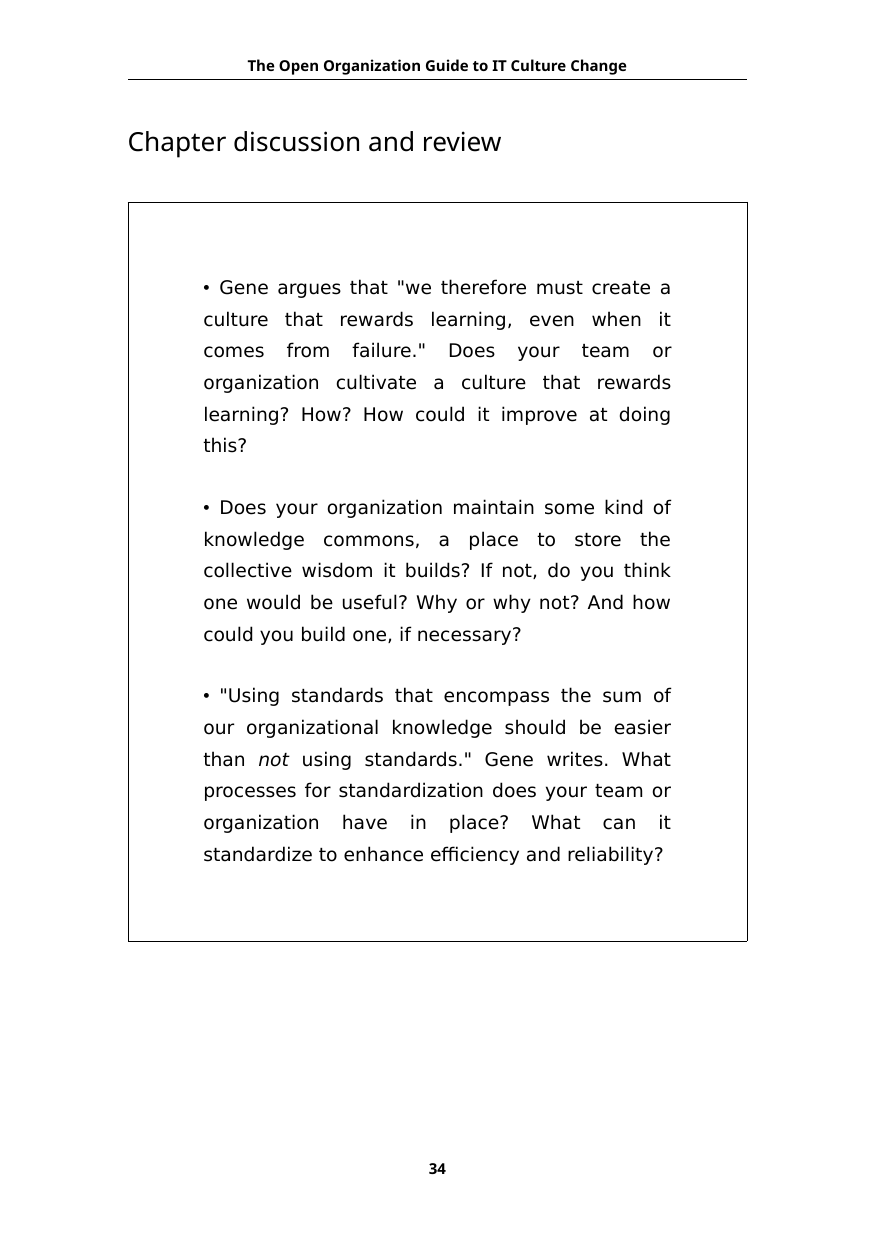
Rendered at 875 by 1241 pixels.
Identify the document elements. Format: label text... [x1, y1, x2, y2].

subtitle Chapter discussion and review [127, 123, 747, 159]
list Gene argues that "we therefore must create a culture that rewards learning, even when it comes from failure." Does your team or organization cultivate a culture that rewards learning? How? How could it improve at doing this? [129, 203, 747, 422]
list Does your organization maintain some kind of knowledge commons, a place to store the collective wisdom it builds? If not, do you think one would be useful? Why or why not? And how could you build one, if necessary? [129, 422, 747, 610]
list "Using standards that encompass the sum of our organizational knowledge should be easier than not using standards." Gene writes. What processes for standardization does your team or organization have in place? What can it standardize to enhance efficiency and reliability? [129, 610, 747, 941]
